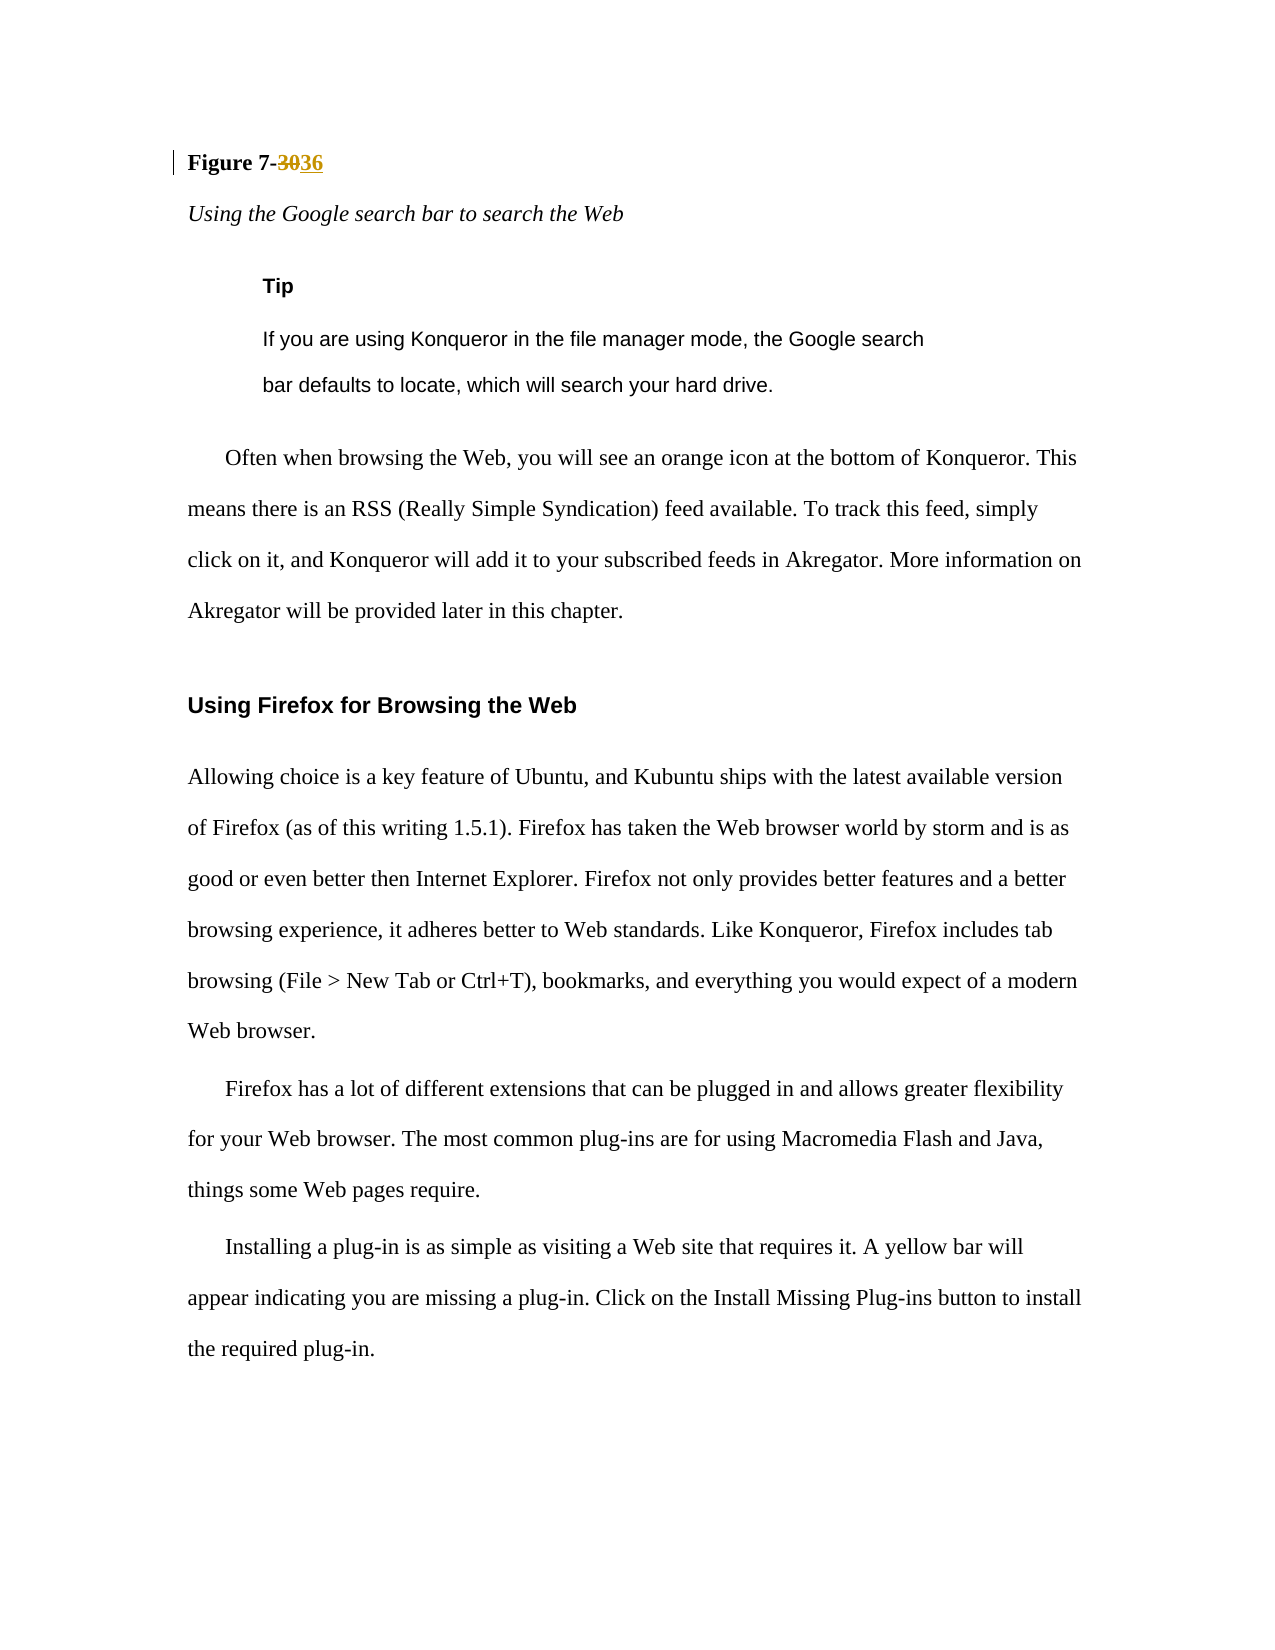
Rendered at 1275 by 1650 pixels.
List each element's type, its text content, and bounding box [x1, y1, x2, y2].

text Figure 7-36 [187, 150, 1087, 175]
text Using Firefox for Browsing the Web [187, 692, 1087, 718]
text Using the Google search bar to search the Web [187, 201, 1087, 226]
text If you are using Konqueror in the file manager mode, the Google search bar defaults to locate, which will search your hard drive. [262, 327, 937, 397]
text Installing a plug-in is as simple as visiting a Web site that requires it. A yellow bar will appear indicating you are missing a plug-in. Click on the Install Missing Plug-ins button to install the required plug-in. [187, 1234, 1087, 1361]
text Tip [262, 274, 937, 298]
text Often when browsing the Web, you will see an orange icon at the bottom of Konqueror. This means there is an RSS (Really Simple Syndication) feed available. To track this feed, simply click on it, and Konqueror will add it to your subscribed feeds in Akregator. More information on Akregator will be provided later in this chapter. [187, 445, 1087, 623]
text Allowing choice is a key feature of Ubuntu, and Kubuntu ships with the latest available version of Firefox (as of this writing 1.5.1). Firefox has taken the Web browser world by storm and is as good or even better then Internet Explorer. Firefox not only provides better features and a better browsing experience, it adheres better to Web standards. Like Konqueror, Firefox includes tab browsing (File > New Tab or Ctrl+T), bookmarks, and everything you would expect of a modern Web browser. [187, 764, 1087, 1044]
text Firefox has a lot of different extensions that can be plugged in and allows greater flexibility for your Web browser. The most common plug-ins are for using Macromedia Flash and Java, things some Web pages require. [187, 1076, 1087, 1203]
